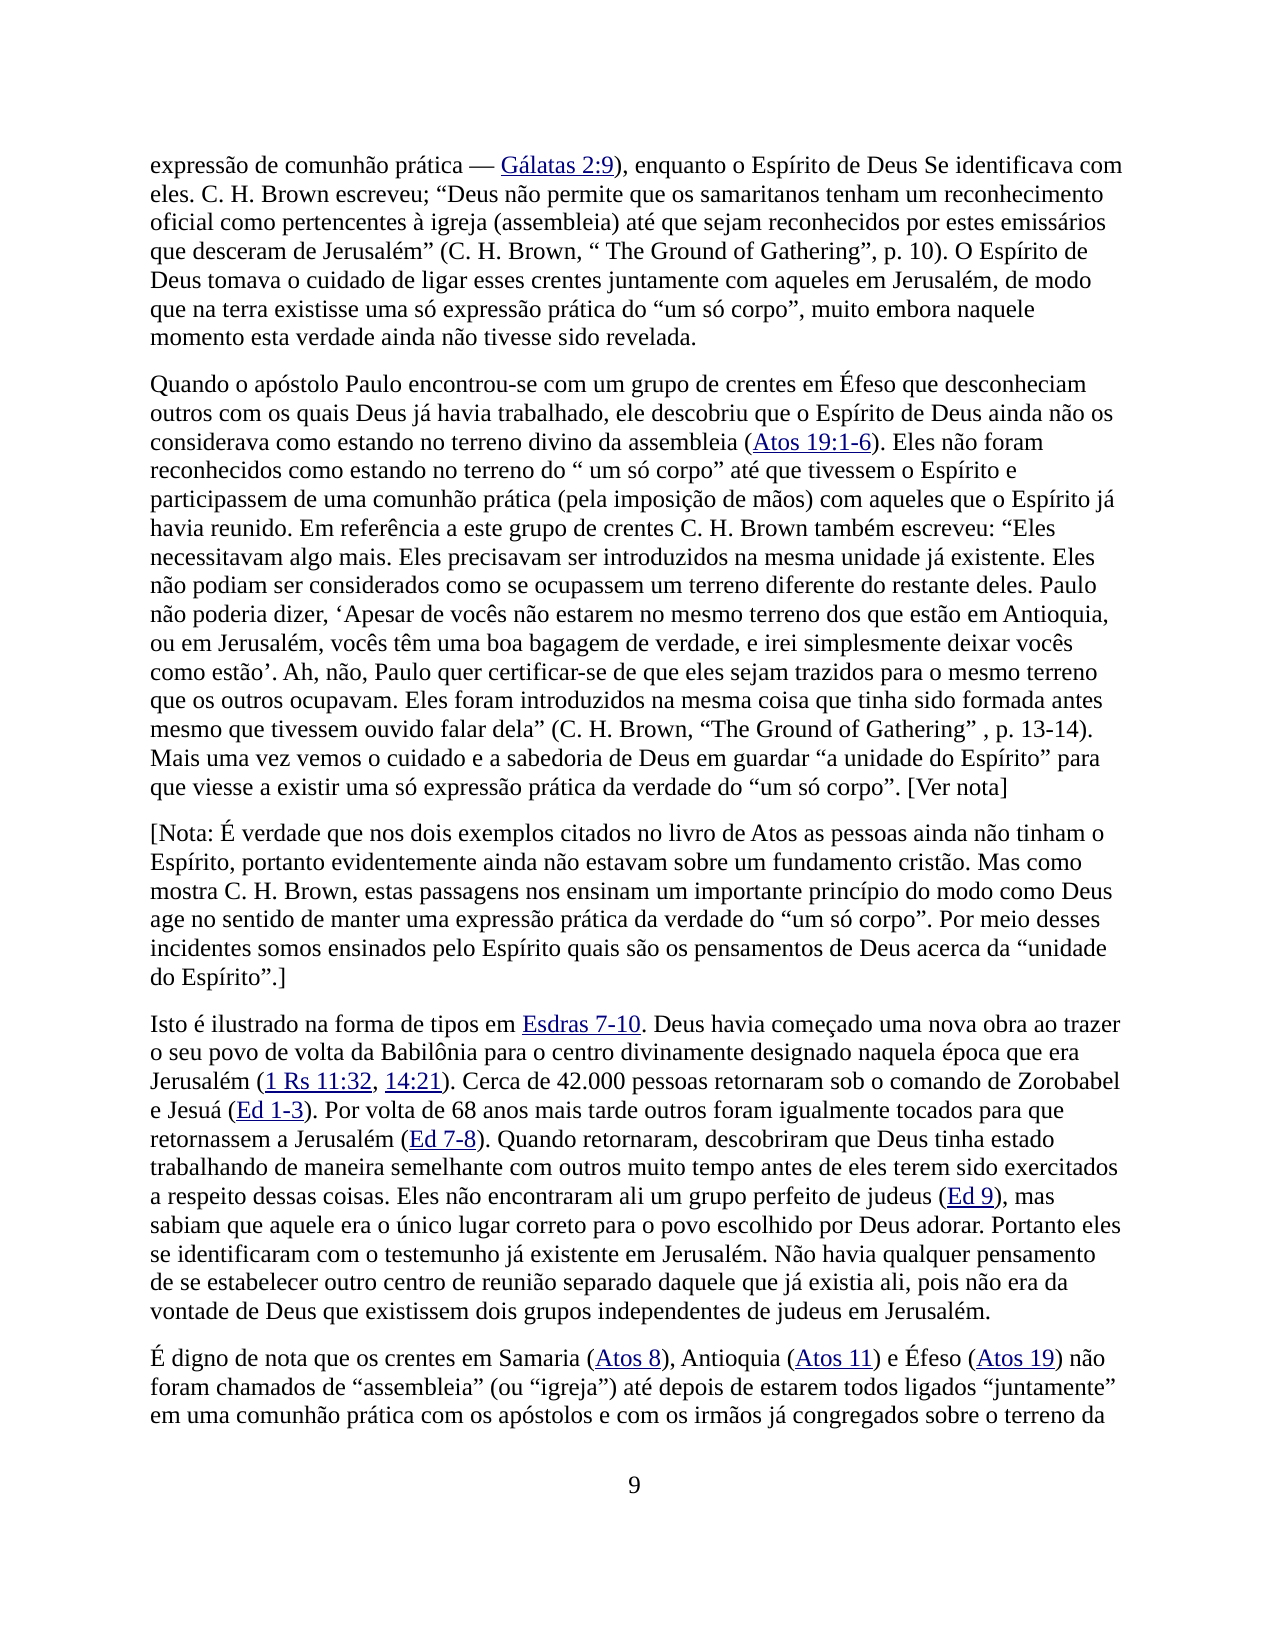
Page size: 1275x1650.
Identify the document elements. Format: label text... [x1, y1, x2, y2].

text Isto é ilustrado na forma de tipos em Esdras 7-10. Deus havia começado uma nova obra ao trazer o seu povo de volta da Babilônia para o centro divinamente designado naquela época que era Jerusalém (1 Rs 11:32, 14:21). Cerca de 42.000 pessoas retornaram sob o comando de Zorobabel e Jesuá (Ed 1-3). Por volta de 68 anos mais tarde outros foram igualmente tocados para que retornassem a Jerusalém (Ed 7-8). Quando retornaram, descobriram que Deus tinha estado trabalhando de maneira semelhante com outros muito tempo antes de eles terem sido exercitados a respeito dessas coisas. Eles não encontraram ali um grupo perfeito de judeus (Ed 9), mas sabiam que aquele era o único lugar correto para o povo escolhido por Deus adorar. Portanto eles se identificaram com o testemunho já existente em Jerusalém. Não havia qualquer pensamento de se estabelecer outro centro de reunião separado daquele que já existia ali, pois não era da vontade de Deus que existissem dois grupos independentes de judeus em Jerusalém. [150, 1009, 1125, 1325]
text expressão de comunhão prática — Gálatas 2:9), enquanto o Espírito de Deus Se identificava com eles. C. H. Brown escreveu; “Deus não permite que os samaritanos tenham um reconhecimento oficial como pertencentes à igreja (assembleia) até que sejam reconhecidos por estes emissários que desceram de Jerusalém” (C. H. Brown, “ The Ground of Gathering”, p. 10). O Espírito de Deus tomava o cuidado de ligar esses crentes juntamente com aqueles em Jerusalém, de modo que na terra existisse uma só expressão prática do “um só corpo”, muito embora naquele momento esta verdade ainda não tivesse sido revelada. [150, 150, 1125, 351]
text [Nota: É verdade que nos dois exemplos citados no livro de Atos as pessoas ainda não tinham o Espírito, portanto evidentemente ainda não estavam sobre um fundamento cristão. Mas como mostra C. H. Brown, estas passagens nos ensinam um importante princípio do modo como Deus age no sentido de manter uma expressão prática da verdade do “um só corpo”. Por meio desses incidentes somos ensinados pelo Espírito quais são os pensamentos de Deus acerca da “unidade do Espírito”.] [150, 818, 1125, 991]
text Quando o apóstolo Paulo encontrou-se com um grupo de crentes em Éfeso que desconheciam outros com os quais Deus já havia trabalhado, ele descobriu que o Espírito de Deus ainda não os considerava como estando no terreno divino da assembleia (Atos 19:1-6). Eles não foram reconhecidos como estando no terreno do “ um só corpo” até que tivessem o Espírito e participassem de uma comunhão prática (pela imposição de mãos) com aqueles que o Espírito já havia reunido. Em referência a este grupo de crentes C. H. Brown também escreveu: “Eles necessitavam algo mais. Eles precisavam ser introduzidos na mesma unidade já existente. Eles não podiam ser considerados como se ocupassem um terreno diferente do restante deles. Paulo não poderia dizer, ‘Apesar de vocês não estarem no mesmo terreno dos que estão em Antioquia, ou em Jerusalém, vocês têm uma boa bagagem de verdade, e irei simplesmente deixar vocês como estão’. Ah, não, Paulo quer certificar-se de que eles sejam trazidos para o mesmo terreno que os outros ocupavam. Eles foram introduzidos na mesma coisa que tinha sido formada antes mesmo que tivessem ouvido falar dela” (C. H. Brown, “The Ground of Gathering” , p. 13-14). Mais uma vez vemos o cuidado e a sabedoria de Deus em guardar “a unidade do Espírito” para que viesse a existir uma só expressão prática da verdade do “um só corpo”. [Ver nota] [150, 369, 1125, 800]
text É digno de nota que os crentes em Samaria (Atos 8), Antioquia (Atos 11) e Éfeso (Atos 19) não foram chamados de “assembleia” (ou “igreja”) até depois de estarem todos ligados “juntamente” em uma comunhão prática com os apóstolos e com os irmãos já congregados sobre o terreno da [150, 1343, 1125, 1429]
